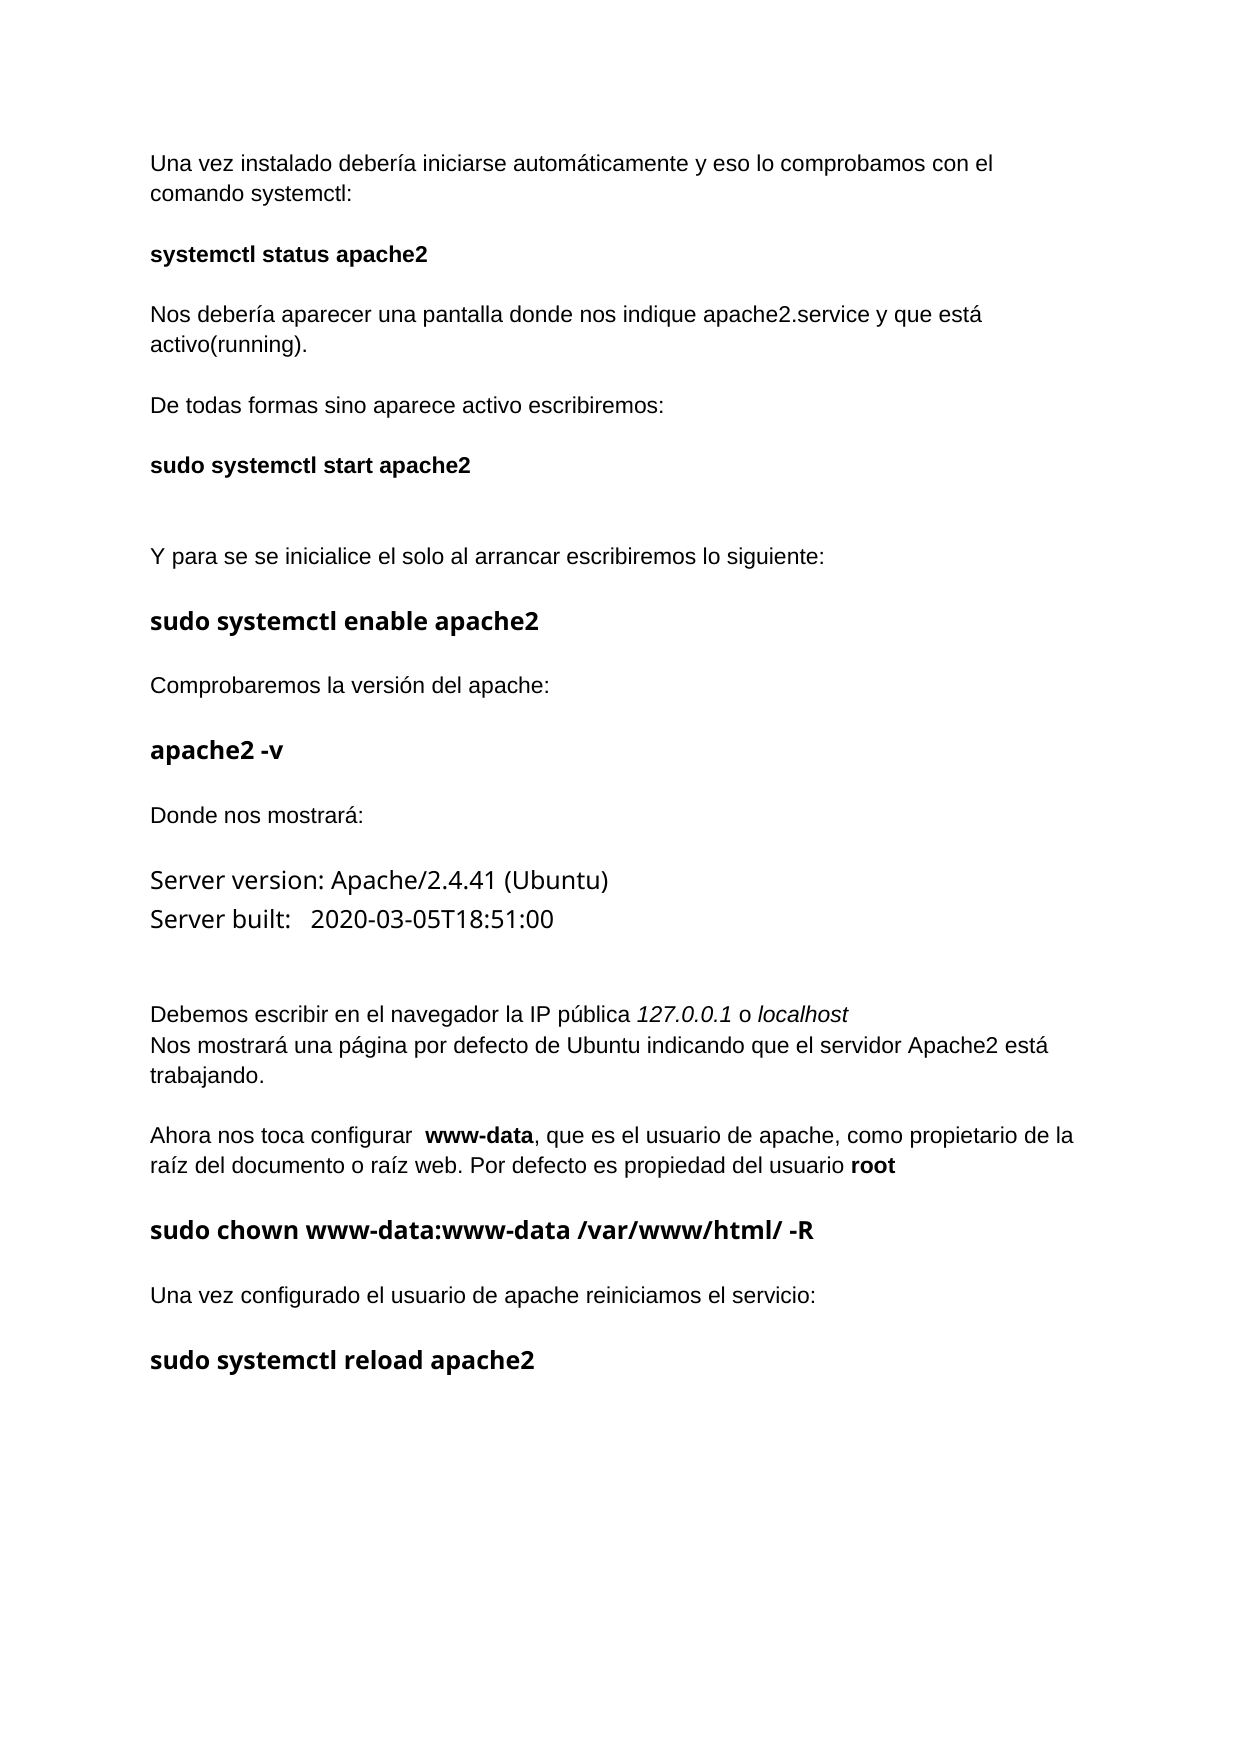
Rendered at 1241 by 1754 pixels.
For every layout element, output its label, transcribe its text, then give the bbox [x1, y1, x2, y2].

text Debemos escribir en el navegador la IP pública 127.0.0.1 o localhost [150, 1001, 1090, 1028]
text sudo systemctl start apache2 [150, 452, 1090, 478]
text Server built: 2020-03-05T18:51:00 [150, 902, 1090, 936]
text Y para se se inicialice el solo al arrancar escribiremos lo siguiente: [150, 543, 1090, 569]
text De todas formas sino aparece activo escribiremos: [150, 392, 1090, 418]
text Nos debería aparecer una pantalla donde nos indique apache2.service y que está activo(running). [150, 301, 1090, 358]
text sudo systemctl reload apache2 [150, 1343, 1090, 1377]
text Una vez configurado el usuario de apache reiniciamos el servicio: [150, 1282, 1090, 1309]
text Nos mostrará una página por defecto de Ubuntu indicando que el servidor Apache2 está trabajando. [150, 1032, 1090, 1088]
text Comprobaremos la versión del apache: [150, 672, 1090, 699]
text systemctl status apache2 [150, 241, 1090, 267]
text Ahora nos toca configurar www-data, que es el usuario de apache, como propietario de la raíz del documento o raíz web. Por defecto es propiedad del usuario root [150, 1122, 1090, 1179]
text apache2 -v [150, 733, 1090, 767]
text sudo chown www-data:www-data /var/www/html/ -R [150, 1213, 1090, 1247]
text Server version: Apache/2.4.41 (Ubuntu) [150, 863, 1090, 897]
text sudo systemctl enable apache2 [150, 603, 1090, 637]
text Donde nos mostrará: [150, 802, 1090, 829]
text Una vez instalado debería iniciarse automáticamente y eso lo comprobamos con el comando systemctl: [150, 150, 1090, 207]
